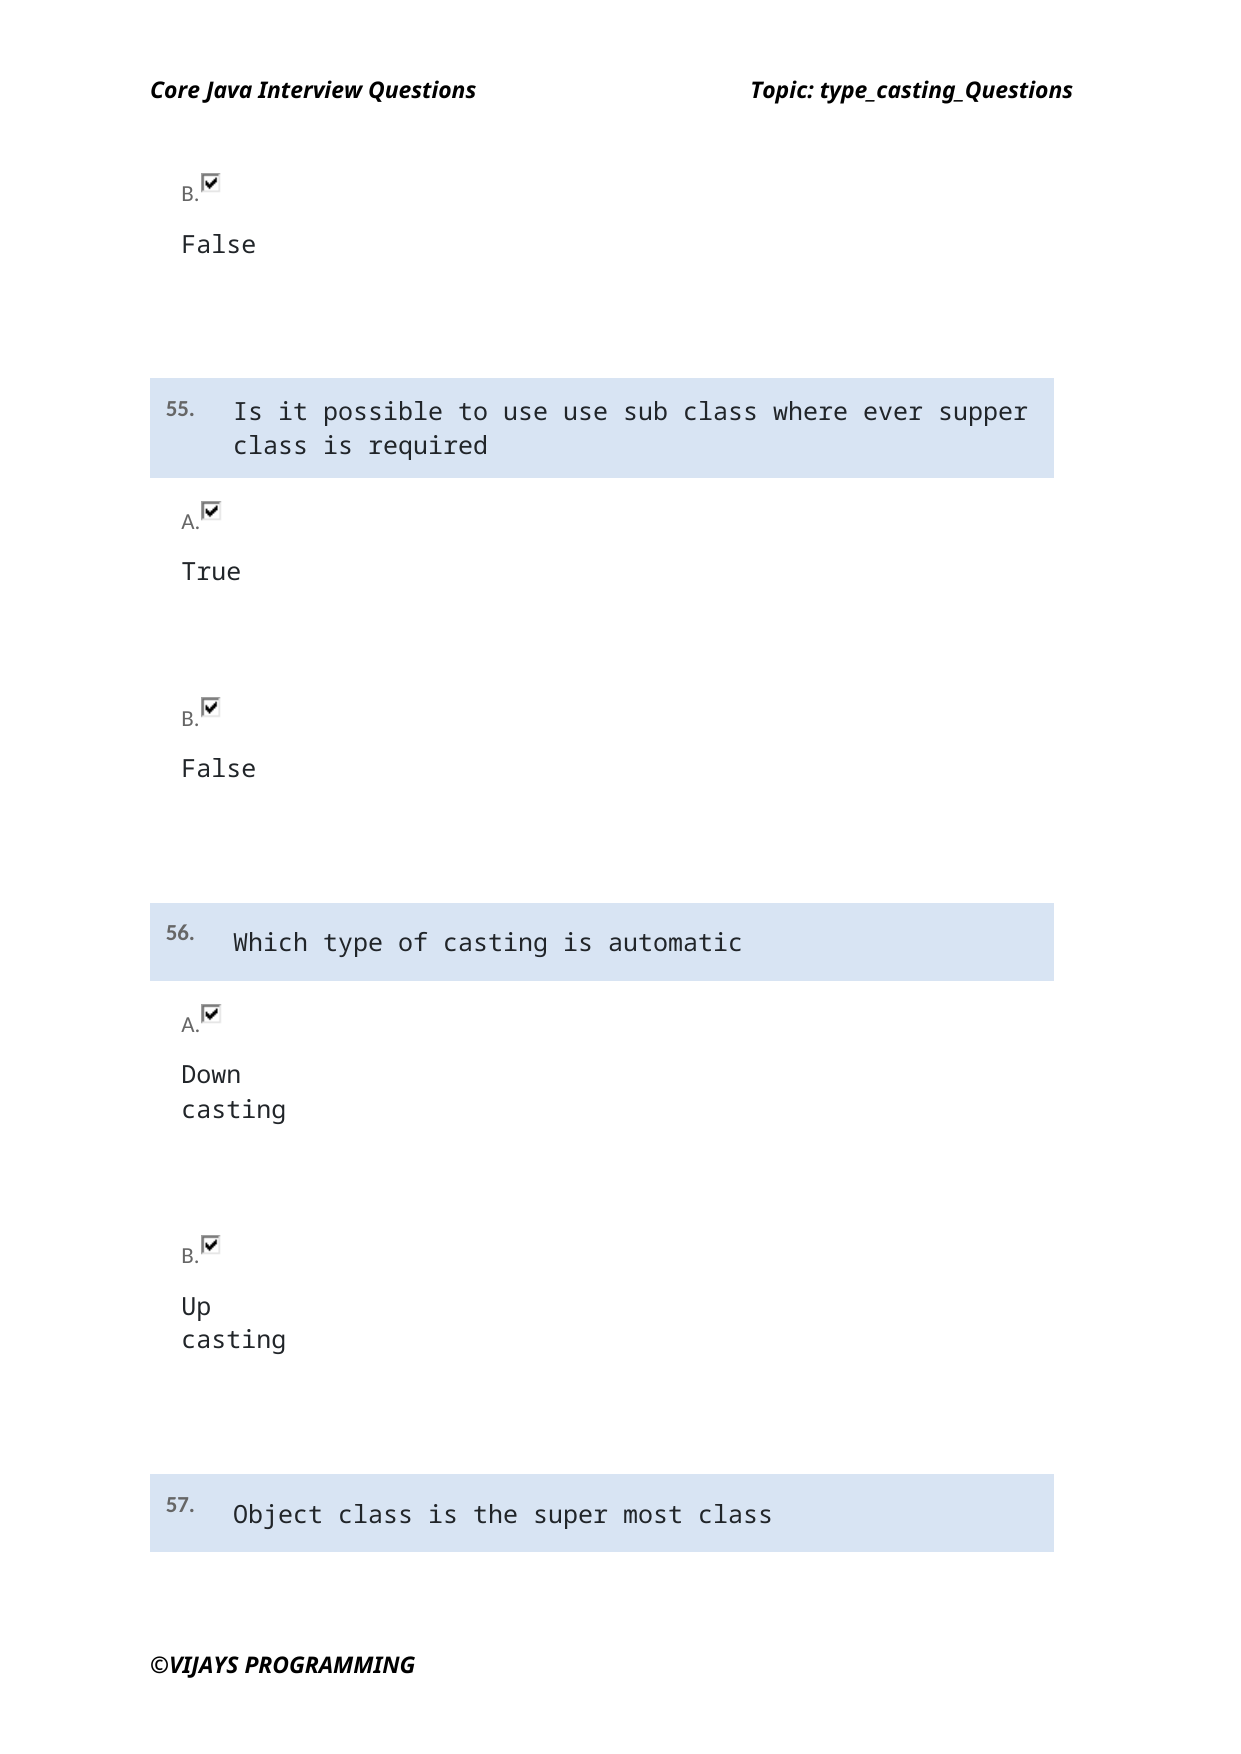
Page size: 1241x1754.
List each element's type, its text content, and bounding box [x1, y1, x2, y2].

table_cell Which type of casting is automatic [217, 903, 1054, 981]
table_header [1054, 378, 1090, 478]
table_header Object class is the super most class [217, 1474, 1054, 1552]
table_header [1055, 1474, 1090, 1552]
table_header 57. [150, 1474, 217, 1552]
table_header 55. [150, 378, 217, 478]
table_cell [1054, 903, 1090, 981]
table_cell [150, 150, 1090, 378]
table_header Is it possible to use use sub class where ever supper class is required [217, 378, 1054, 478]
table_cell [150, 981, 1090, 1474]
table_header B. False [181, 166, 264, 362]
table_header B. False [181, 690, 264, 887]
table_header B. Up casting [181, 1228, 332, 1458]
table_header A. Down casting [181, 997, 360, 1227]
table_cell 56. [150, 903, 217, 981]
table_header A. True [181, 493, 250, 690]
table_cell [150, 478, 1090, 903]
